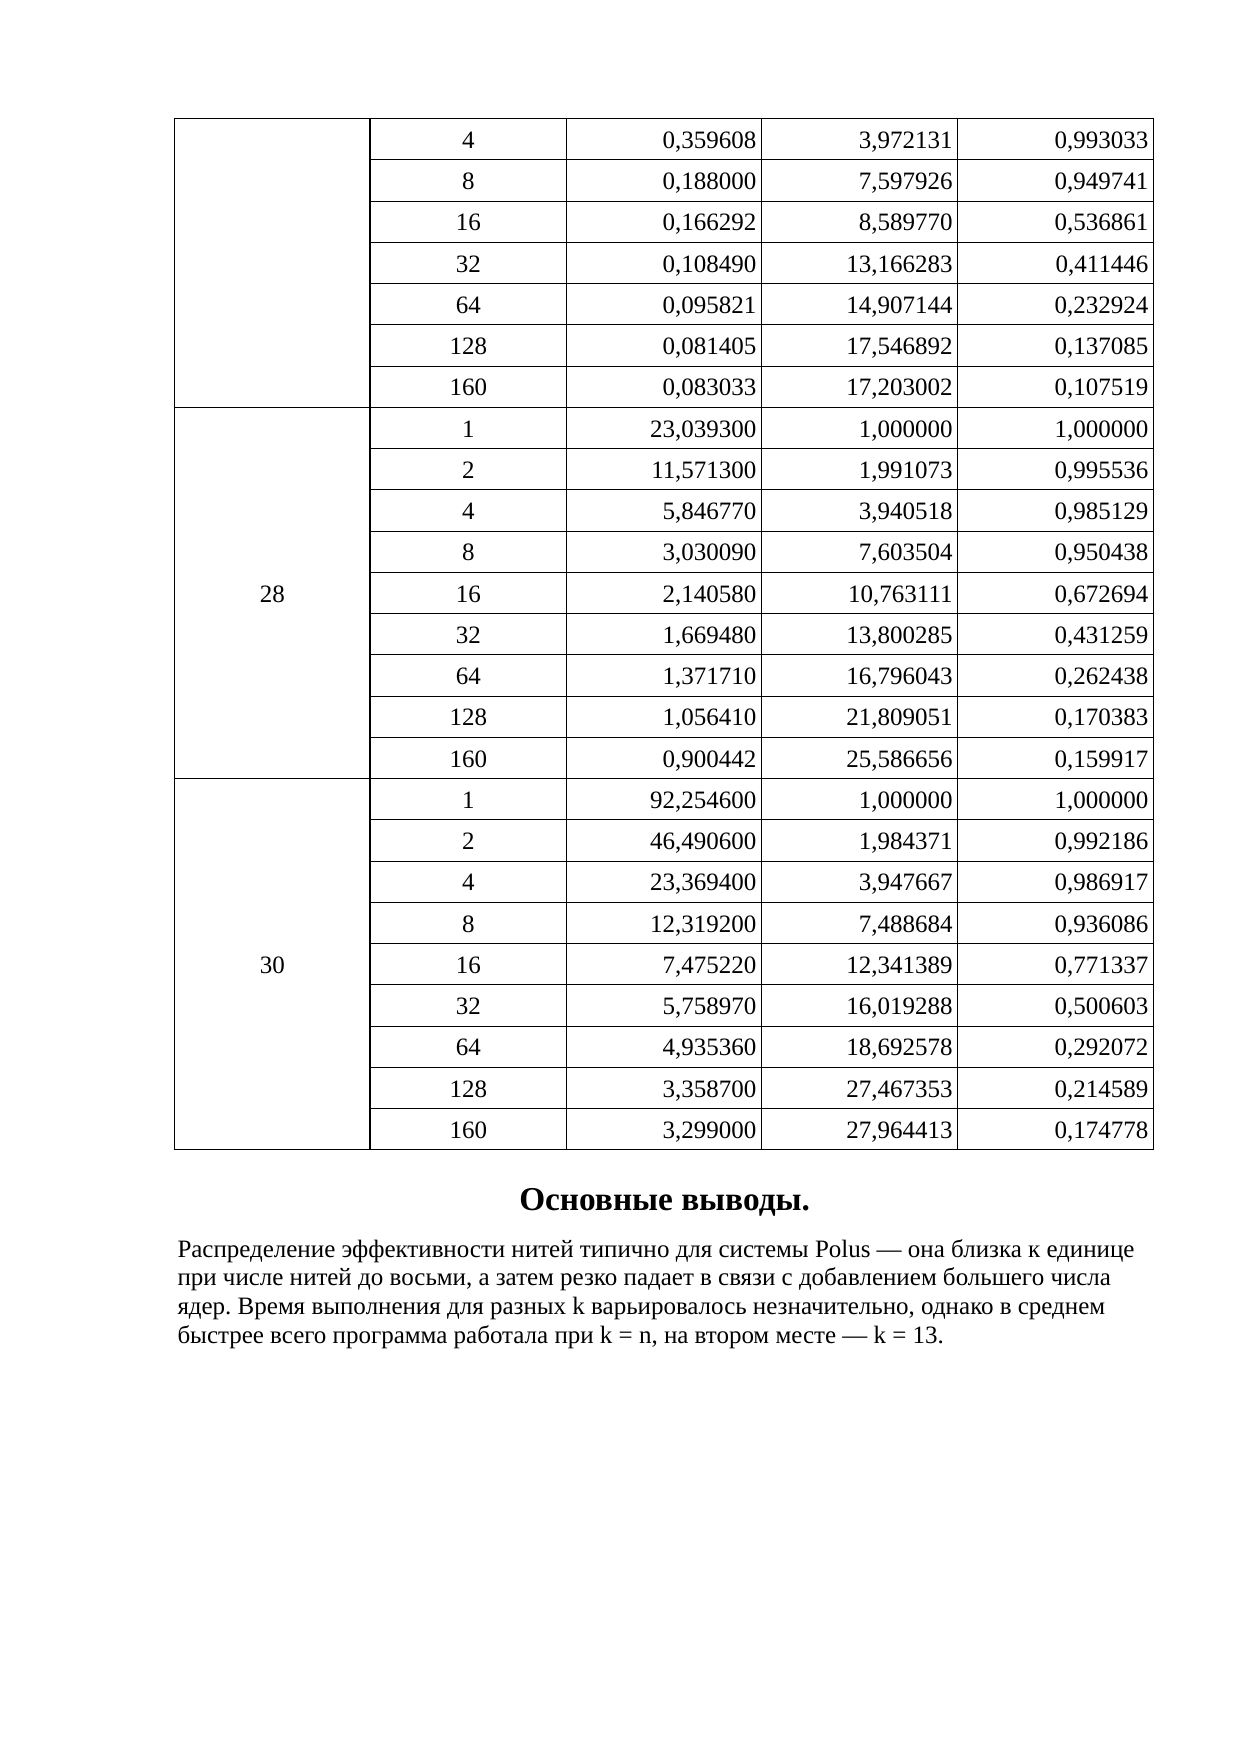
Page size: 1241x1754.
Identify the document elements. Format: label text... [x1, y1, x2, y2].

table_cell 1,000000 [958, 779, 1153, 819]
table_cell 2 [371, 449, 566, 489]
table_cell 16,019288 [762, 985, 957, 1026]
table_cell 3,972131 [762, 119, 957, 159]
table_cell 0,095821 [567, 284, 761, 324]
table_cell 0,359608 [567, 119, 761, 159]
table_cell 0,159917 [958, 738, 1153, 778]
table_cell 7,475220 [567, 944, 761, 984]
table_cell 28 [175, 408, 369, 778]
table_cell 17,546892 [762, 325, 957, 366]
table_cell [175, 119, 369, 407]
table_cell 0,986917 [958, 862, 1153, 902]
table_cell 8 [371, 532, 566, 572]
table_cell 10,763111 [762, 573, 957, 613]
table_cell 1 [371, 779, 566, 819]
table_cell 4 [371, 862, 566, 902]
table_cell 92,254600 [567, 779, 761, 819]
table_cell 27,964413 [762, 1109, 957, 1149]
table_cell 7,603504 [762, 532, 957, 572]
table_cell 5,846770 [567, 490, 761, 531]
table_cell 4 [371, 490, 566, 531]
table_cell 1,056410 [567, 697, 761, 737]
table_cell 16 [371, 944, 566, 984]
table_cell 8,589770 [762, 202, 957, 242]
table_cell 1,000000 [958, 408, 1153, 448]
table_cell 1,669480 [567, 614, 761, 654]
table_cell 0,536861 [958, 202, 1153, 242]
table_cell 1,991073 [762, 449, 957, 489]
table_cell 160 [371, 367, 566, 407]
table_cell 0,900442 [567, 738, 761, 778]
table_cell 13,800285 [762, 614, 957, 654]
table_cell 46,490600 [567, 820, 761, 861]
table_cell 64 [371, 655, 566, 696]
table_cell 1,000000 [762, 779, 957, 819]
table_cell 8 [371, 903, 566, 943]
table_cell 0,292072 [958, 1027, 1153, 1067]
table_cell 1,984371 [762, 820, 957, 861]
table_cell 0,214589 [958, 1068, 1153, 1108]
table_cell 1,371710 [567, 655, 761, 696]
table_cell 18,692578 [762, 1027, 957, 1067]
table_cell 0,950438 [958, 532, 1153, 572]
table_cell 160 [371, 1109, 566, 1149]
table_cell 160 [371, 738, 566, 778]
table_cell 0,137085 [958, 325, 1153, 366]
table_cell 1 [371, 408, 566, 448]
table_cell 0,431259 [958, 614, 1153, 654]
table_cell 0,081405 [567, 325, 761, 366]
table_cell 16,796043 [762, 655, 957, 696]
table_cell 0,985129 [958, 490, 1153, 531]
table_cell 128 [371, 1068, 566, 1108]
table_cell 0,166292 [567, 202, 761, 242]
table_cell 12,341389 [762, 944, 957, 984]
table_cell 5,758970 [567, 985, 761, 1026]
table_cell 16 [371, 573, 566, 613]
table_cell 32 [371, 243, 566, 283]
table_cell 7,488684 [762, 903, 957, 943]
table_cell 30 [175, 779, 369, 1149]
table_cell 0,771337 [958, 944, 1153, 984]
table_cell 0,232924 [958, 284, 1153, 324]
table_cell 4 [371, 119, 566, 159]
table_cell 0,170383 [958, 697, 1153, 737]
table_cell 0,083033 [567, 367, 761, 407]
table_cell 0,174778 [958, 1109, 1153, 1149]
table_cell 12,319200 [567, 903, 761, 943]
table_cell 0,108490 [567, 243, 761, 283]
table_cell 3,947667 [762, 862, 957, 902]
table_cell 3,940518 [762, 490, 957, 531]
table_cell 23,369400 [567, 862, 761, 902]
table_cell 0,949741 [958, 160, 1153, 201]
table_cell 0,411446 [958, 243, 1153, 283]
subtitle Основные выводы. [177, 1179, 1152, 1217]
table_cell 0,936086 [958, 903, 1153, 943]
table_cell 7,597926 [762, 160, 957, 201]
table_cell 3,299000 [567, 1109, 761, 1149]
table_cell 0,500603 [958, 985, 1153, 1026]
table_cell 64 [371, 284, 566, 324]
table_cell 0,107519 [958, 367, 1153, 407]
table_cell 0,992186 [958, 820, 1153, 861]
table_cell 0,188000 [567, 160, 761, 201]
table_cell 27,467353 [762, 1068, 957, 1108]
table_cell 2 [371, 820, 566, 861]
table_cell 8 [371, 160, 566, 201]
table_cell 21,809051 [762, 697, 957, 737]
table_cell 2,140580 [567, 573, 761, 613]
table_cell 64 [371, 1027, 566, 1067]
table_cell 14,907144 [762, 284, 957, 324]
table_cell 128 [371, 697, 566, 737]
table_cell 1,000000 [762, 408, 957, 448]
table_cell 23,039300 [567, 408, 761, 448]
table_cell 11,571300 [567, 449, 761, 489]
table_cell 32 [371, 985, 566, 1026]
table_cell 3,030090 [567, 532, 761, 572]
table_cell 16 [371, 202, 566, 242]
table_cell 128 [371, 325, 566, 366]
table_cell 3,358700 [567, 1068, 761, 1108]
table_cell 4,935360 [567, 1027, 761, 1067]
table_cell 13,166283 [762, 243, 957, 283]
table_cell 0,995536 [958, 449, 1153, 489]
table_cell 17,203002 [762, 367, 957, 407]
table_cell 25,586656 [762, 738, 957, 778]
table_cell 0,672694 [958, 573, 1153, 613]
text Распределение эффективности нитей типично для системы Polus — она близка к единице при числе нитей до восьми, а затем резко падает в связи с добавлением большего числа ядер. Время выполнения для разных k варьировалось незначительно, однако в среднем быстрее всего программа работала при k = n, на втором месте — k = 13. [177, 1234, 1152, 1349]
table_cell 32 [371, 614, 566, 654]
table_cell 0,262438 [958, 655, 1153, 696]
table_cell 0,993033 [958, 119, 1153, 159]
